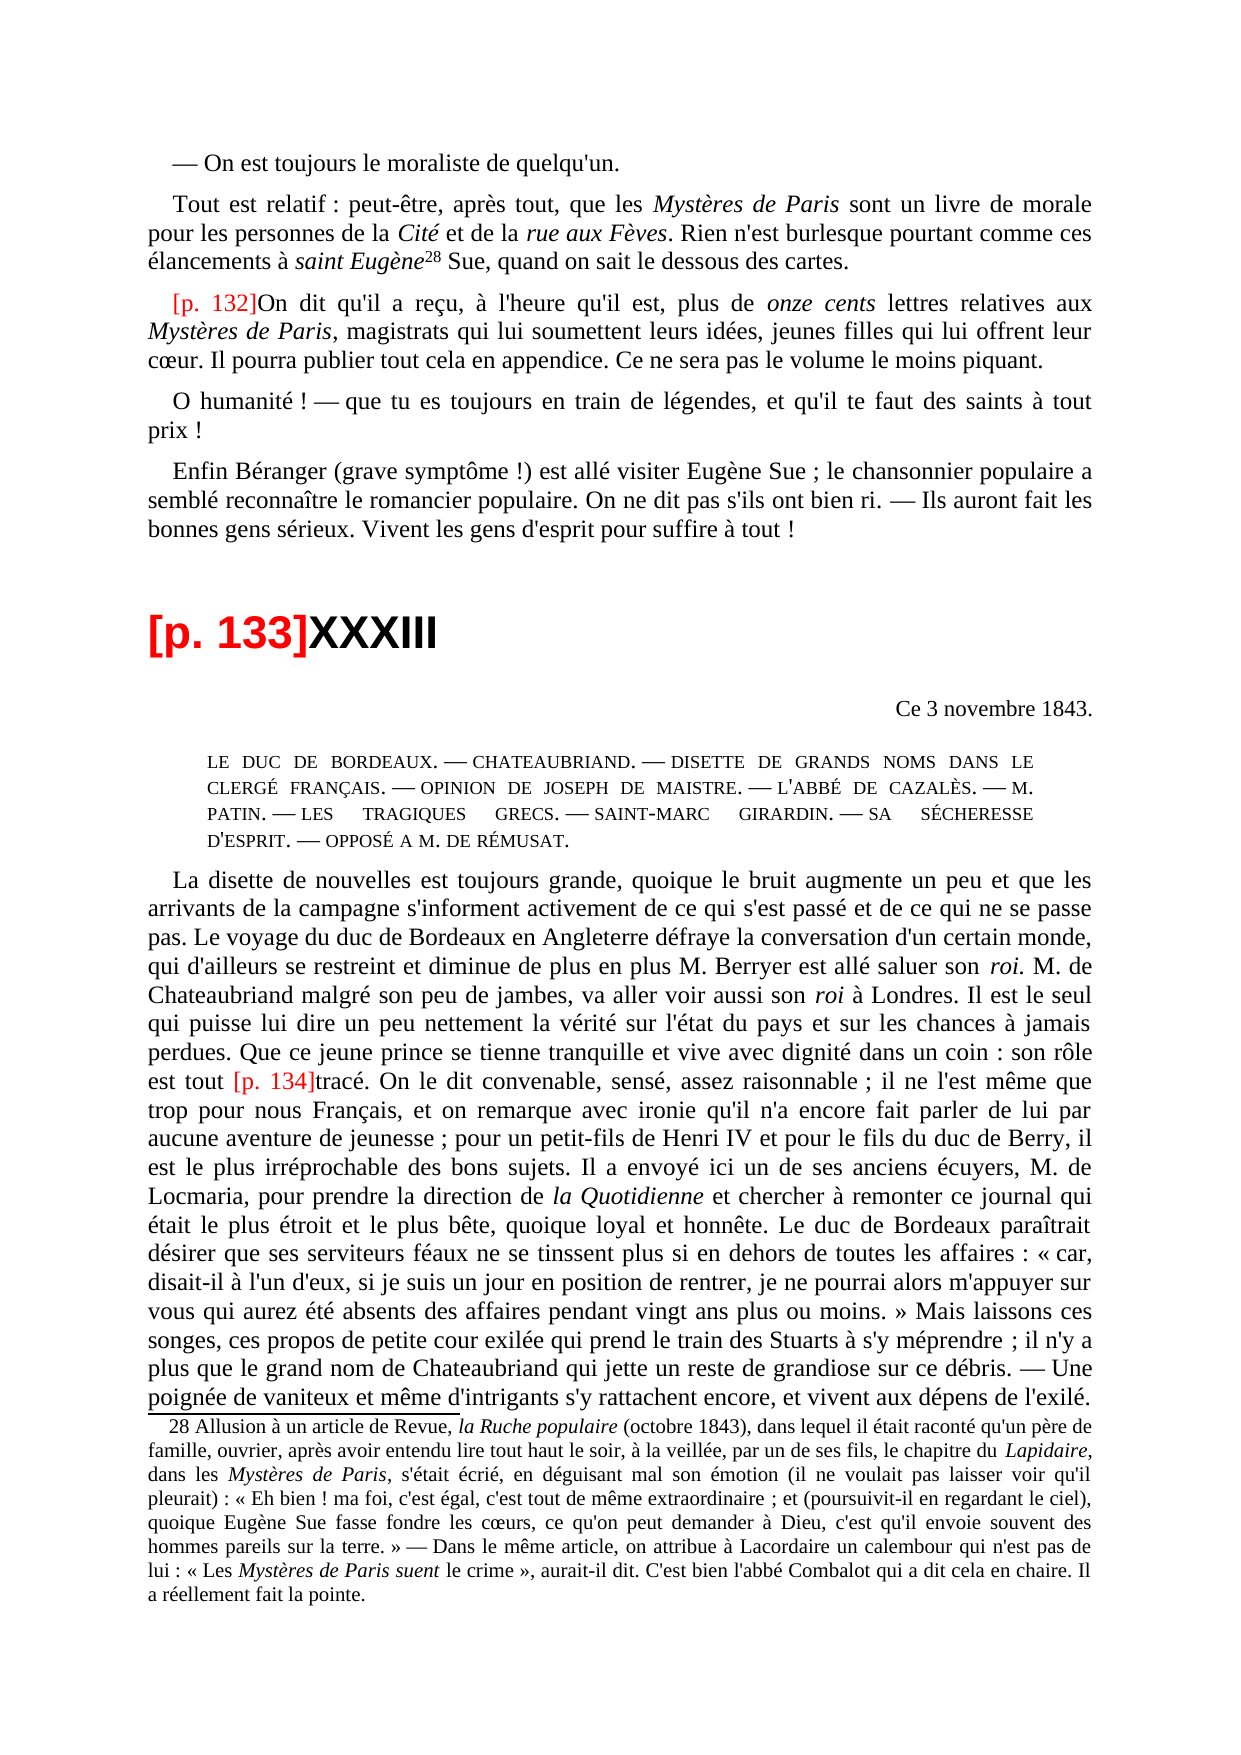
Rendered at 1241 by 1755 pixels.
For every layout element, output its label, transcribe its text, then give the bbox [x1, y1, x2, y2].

text La disette de nouvelles est toujours grande, quoique le bruit augmente un peu et que les arrivants de la campagne s'informent activement de ce qui s'est passé et de ce qui ne se passe pas. Le voyage du duc de Bordeaux en Angleterre défraye la conversation d'un certain monde, qui d'ailleurs se restreint et diminue de plus en plus M. Berryer est allé saluer son roi. M. de Chateaubriand malgré son peu de jambes, va aller voir aussi son roi à Londres. Il est le seul qui puisse lui dire un peu nettement la vérité sur l'état du pays et sur les chances à jamais perdues. Que ce jeune prince se tienne tranquille et vive avec dignité dans un coin : son rôle est tout [p. 134]tracé. On le dit convenable, sensé, assez raisonnable ; il ne l'est même que trop pour nous Français, et on remarque avec ironie qu'il n'a encore fait parler de lui par aucune aventure de jeunesse ; pour un petit-fils de Henri IV et pour le fils du duc de Berry, il est le plus irréprochable des bons sujets. Il a envoyé ici un de ses anciens écuyers, M. de Locmaria, pour prendre la direction de la Quotidienne et chercher à remonter ce journal qui était le plus étroit et le plus bête, quoique loyal et honnête. Le duc de Bordeaux paraîtrait désirer que ses serviteurs féaux ne se tinssent plus si en dehors de toutes les affaires : « car, disait-il à l'un d'eux, si je suis un jour en position de rentrer, je ne pourrai alors m'appuyer sur vous qui aurez été absents des affaires pendant vingt ans plus ou moins. » Mais laissons ces songes, ces propos de petite cour exilée qui prend le train des Stuarts à s'y méprendre ; il n'y a plus que le grand nom de Chateaubriand qui jette un reste de grandiose sur ce débris. — Une poignée de vaniteux et même d'intrigants s'y rattachent encore, et vivent aux dépens de l'exilé. [148, 865, 1093, 1411]
text le duc de bordeaux. — chateaubriand. — disette de grands noms dans le clergé français. — opinion de joseph de maistre. — l'abbé de cazalès. — m. patin. — les tragiques grecs. — saint-marc girardin. — sa sécheresse d'esprit. — opposé a m. de rémusat. [207, 747, 1033, 852]
text Ce 3 novembre 1843. [148, 695, 1093, 722]
text Tout est relatif : peut-être, après tout, que les Mystères de Paris sont un livre de morale pour les personnes de la Cité et de la rue aux Fèves. Rien n'est burlesque pourtant comme ces élancements à saint Eugène Sue, quand on sait le dessous des cartes. [148, 189, 1093, 275]
text [p. 132]On dit qu'il a reçu, à l'heure qu'il est, plus de onze cents lettres relatives aux Mystères de Paris, magistrats qui lui soumettent leurs idées, jeunes filles qui lui offrent leur cœur. Il pourra publier tout cela en appendice. Ce ne sera pas le volume le moins piquant. [148, 288, 1093, 374]
text O humanité ! — que tu es toujours en train de légendes, et qu'il te faut des saints à tout prix ! [148, 386, 1093, 444]
text Allusion à un article de Revue, la Ruche populaire (octobre 1843), dans lequel il était raconté qu'un père de famille, ouvrier, après avoir entendu lire tout haut le soir, à la veillée, par un de ses fils, le chapitre du Lapidaire, dans les Mystères de Paris, s'était écrié, en déguisant mal son émotion (il ne voulait pas laisser voir qu'il pleurait) : « Eh bien ! ma foi, c'est égal, c'est tout de même extraordinaire ; et (poursuivit-il en regardant le ciel), quoique Eugène Sue fasse fondre les cœurs, ce qu'on peut demander à Dieu, c'est qu'il envoie souvent des hommes pareils sur la terre. » — Dans le même article, on attribue à Lacordaire un calembour qui n'est pas de lui : « Les Mystères de Paris suent le crime », aurait-il dit. C'est bien l'abbé Combalot qui a dit cela en chaire. Il a réellement fait la pointe. [148, 1414, 1093, 1606]
text Enfin Béranger (grave symptôme !) est allé visiter Eugène Sue ; le chansonnier populaire a semblé reconnaître le romancier populaire. On ne dit pas s'ils ont bien ri. — Ils auront fait les bonnes gens sérieux. Vivent les gens d'esprit pour suffire à tout ! [148, 456, 1093, 543]
subtitle [p. 133]XXXIII [148, 605, 1093, 658]
text — On est toujours le moraliste de quelqu'un. [148, 148, 1093, 176]
